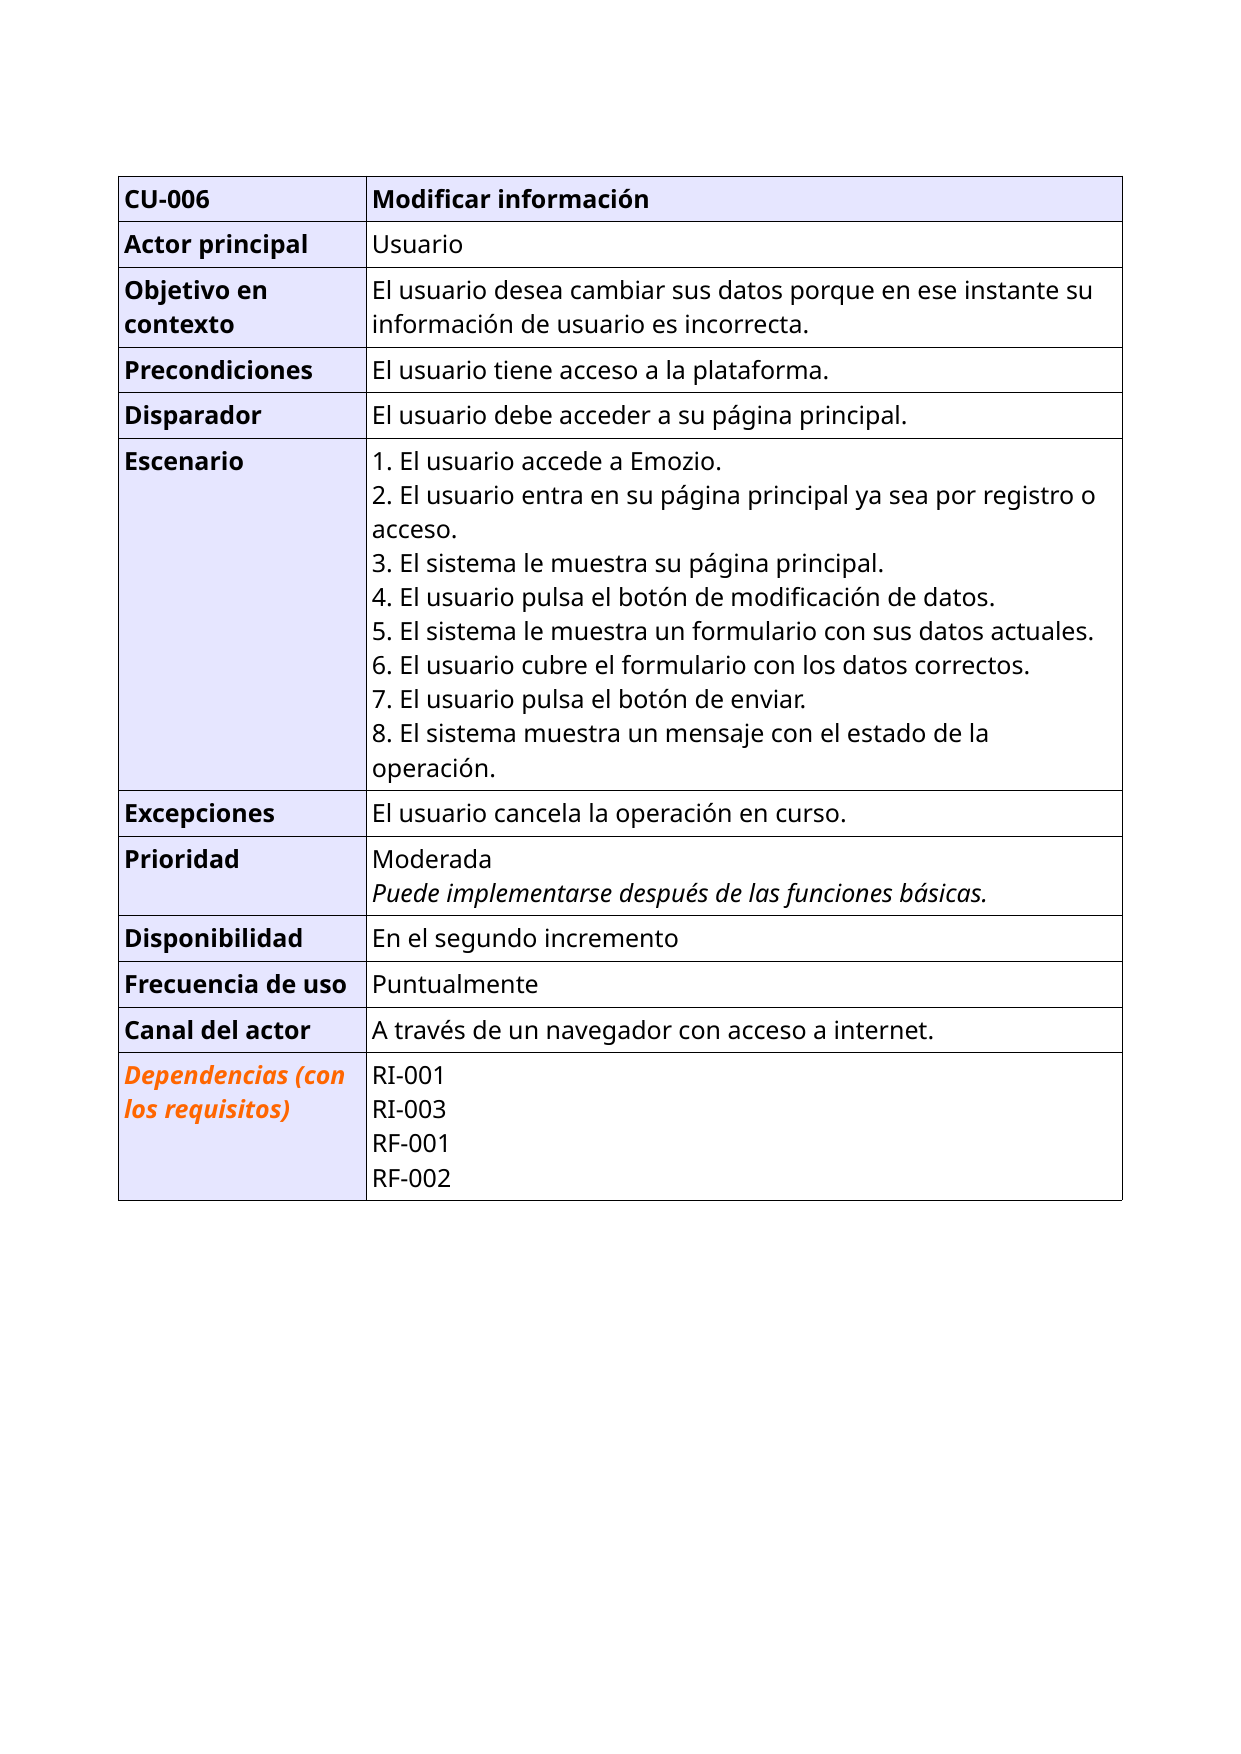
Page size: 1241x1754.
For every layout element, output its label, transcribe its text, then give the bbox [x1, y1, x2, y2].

table_cell A través de un navegador con acceso a internet. [367, 1008, 1122, 1052]
table_cell Dependencias (con los requisitos) [119, 1053, 366, 1200]
table_cell Frecuencia de uso [119, 962, 366, 1007]
table_cell Moderada Puede implementarse después de las funciones básicas. [367, 837, 1122, 915]
table_cell Usuario [367, 222, 1122, 267]
table_cell Actor principal [119, 222, 366, 267]
table_cell 1. El usuario accede a Emozio. 2. El usuario entra en su página principal ya sea por registro o acceso. 3. El sistema le muestra su página principal. 4. El usuario pulsa el botón de modificación de datos. 5. El sistema le muestra un formulario con sus datos actuales. 6. El usuario cubre el formulario con los datos correctos. 7. El usuario pulsa el botón de enviar. 8. El sistema muestra un mensaje con el estado de la operación. [367, 439, 1122, 790]
table_cell El usuario tiene acceso a la plataforma. [367, 348, 1122, 392]
table_cell Disparador [119, 393, 366, 438]
table_cell Objetivo en contexto [119, 268, 366, 347]
table_cell El usuario cancela la operación en curso. [367, 791, 1122, 836]
table_header Modificar información [367, 177, 1122, 221]
table_cell Disponibilidad [119, 916, 366, 961]
table_cell El usuario desea cambiar sus datos porque en ese instante su información de usuario es incorrecta. [367, 268, 1122, 347]
table_cell RI-001 RI-003 RF-001 RF-002 [367, 1053, 1122, 1200]
table_cell Escenario [119, 439, 366, 790]
table_cell Excepciones [119, 791, 366, 836]
table_cell Precondiciones [119, 348, 366, 392]
table_cell El usuario debe acceder a su página principal. [367, 393, 1122, 438]
table_cell En el segundo incremento [367, 916, 1122, 961]
table_cell Canal del actor [119, 1008, 366, 1052]
table_header CU-006 [119, 177, 366, 221]
table_cell Prioridad [119, 837, 366, 915]
table_cell Puntualmente [367, 962, 1122, 1007]
